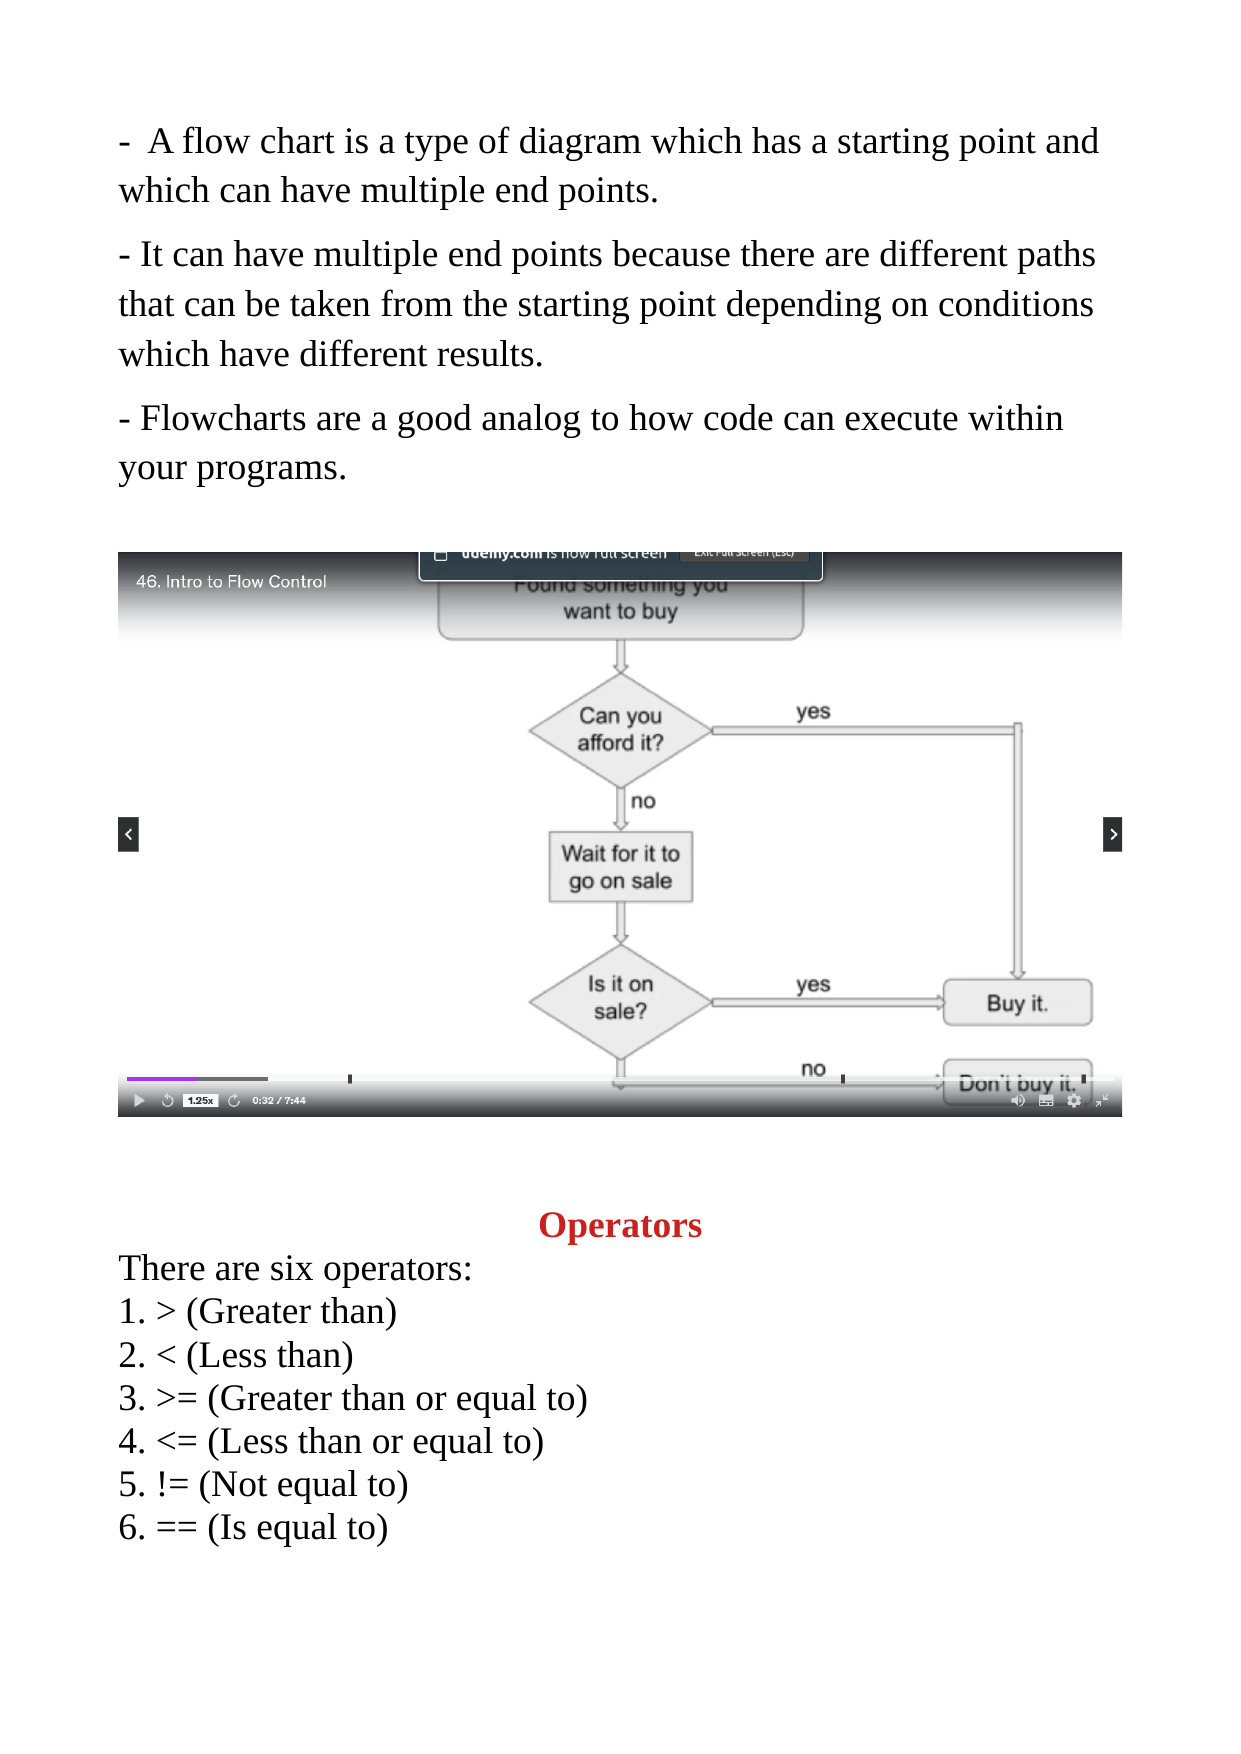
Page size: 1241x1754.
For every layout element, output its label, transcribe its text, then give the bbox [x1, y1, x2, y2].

text 3. >= (Greater than or equal to) [118, 1375, 1122, 1418]
text - It can have multiple end points because there are different paths that can be taken from the starting point depending on conditions which have different results. [118, 232, 1122, 374]
text There are six operators: [118, 1246, 1122, 1289]
text - Flowcharts are a good analog to how code can execute within your programs. [118, 395, 1122, 488]
text 5. != (Not equal to) [118, 1461, 1122, 1504]
text 2. < (Less than) [118, 1332, 1122, 1375]
text 6. == (Is equal to) [118, 1504, 1122, 1548]
picture [118, 552, 1123, 1117]
text - A flow chart is a type of diagram which has a starting point and which can have multiple end points. [118, 118, 1122, 211]
text 4. <= (Less than or equal to) [118, 1418, 1122, 1461]
text Operators [118, 1203, 1122, 1246]
text 1. > (Greater than) [118, 1289, 1122, 1332]
